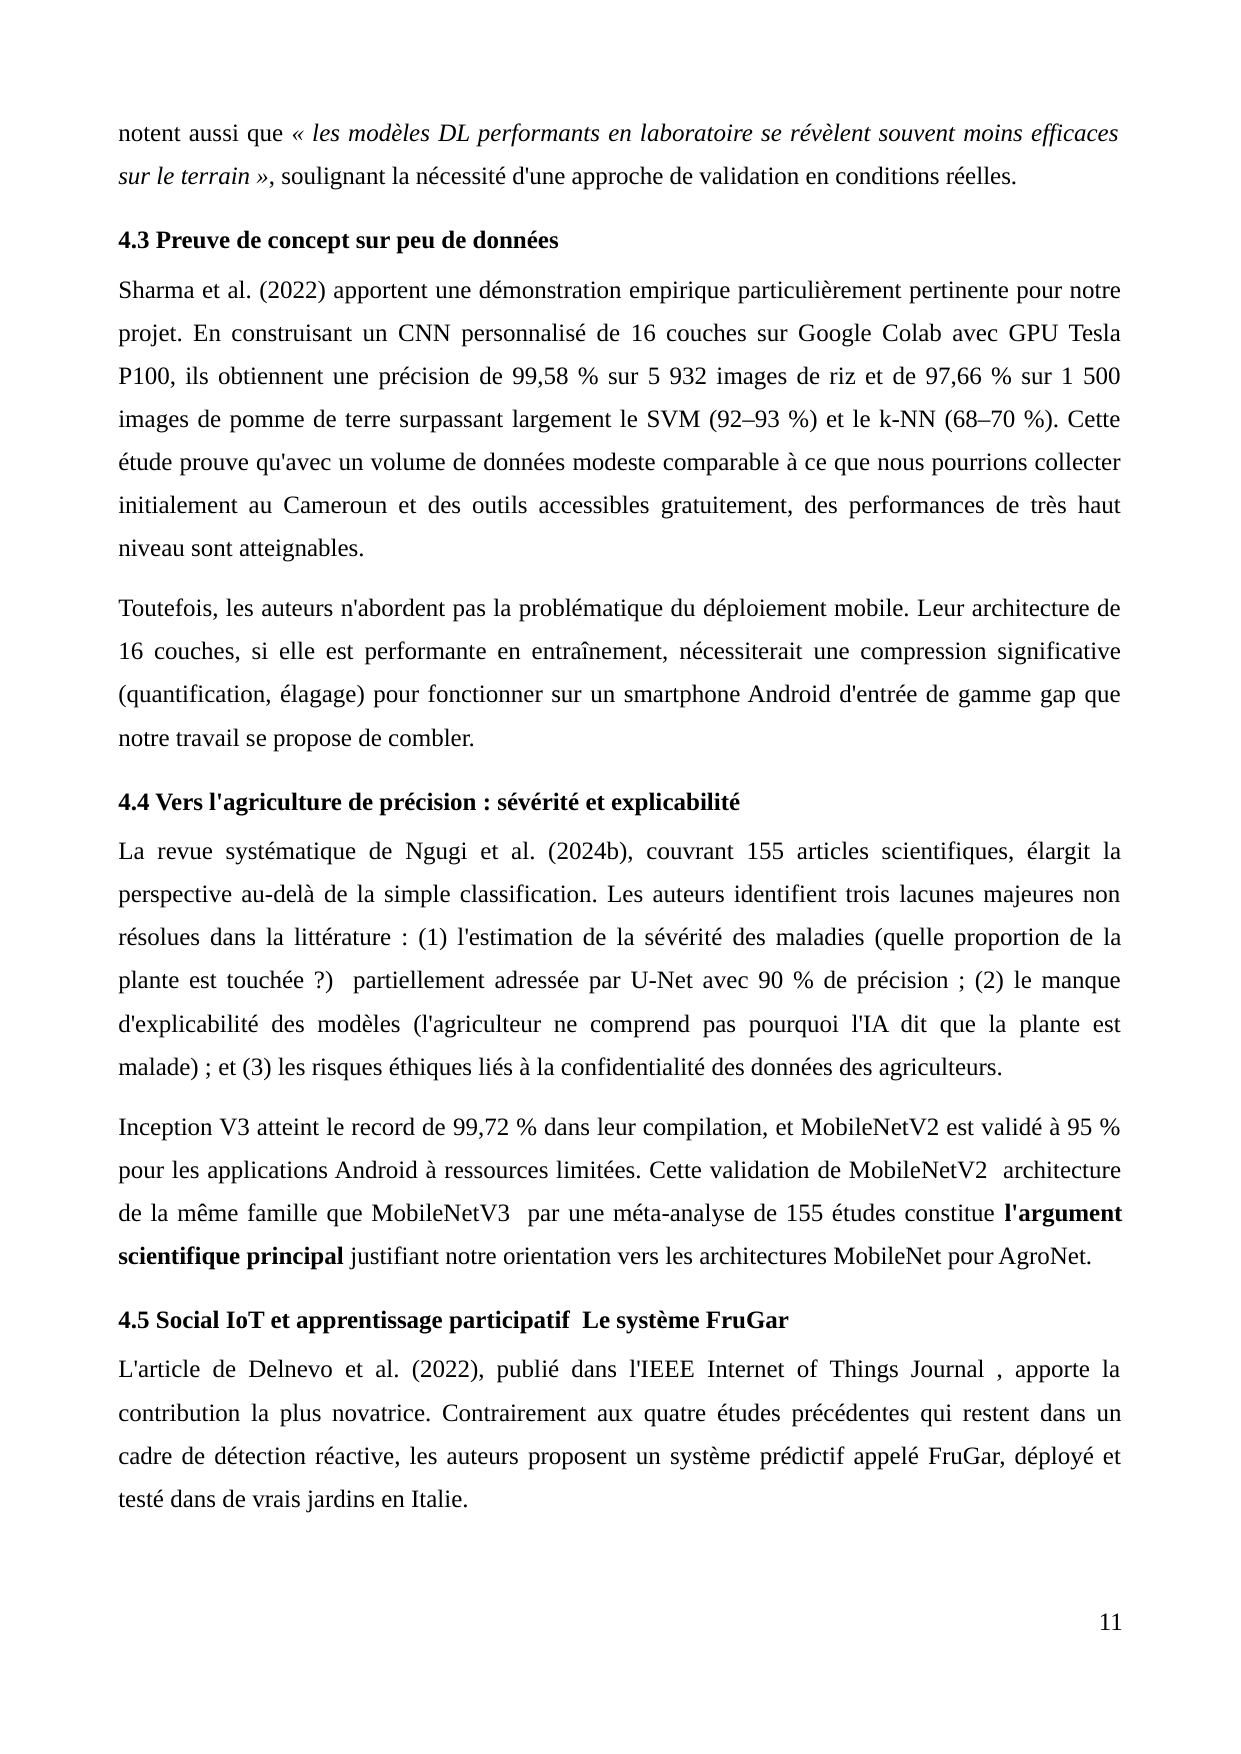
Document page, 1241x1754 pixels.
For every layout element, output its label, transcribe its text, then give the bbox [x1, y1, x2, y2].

text Inception V3 atteint le record de 99,72 % dans leur compilation, et MobileNetV2 est validé à 95 % pour les applications Android à ressources limitées. Cette validation de MobileNetV2 architecture de la même famille que MobileNetV3 par une méta-analyse de 155 études constitue l'argument scientifique principal justifiant notre orientation vers les architectures MobileNet pour AgroNet. [118, 1112, 1122, 1270]
text L'article de Delnevo et al. (2022), publié dans l'IEEE Internet of Things Journal , apporte la contribution la plus novatrice. Contrairement aux quatre études précédentes qui restent dans un cadre de détection réactive, les auteurs proposent un système prédictif appelé FruGar, déployé et testé dans de vrais jardins en Italie. [118, 1354, 1122, 1513]
text Sharma et al. (2022) apportent une démonstration empirique particulièrement pertinente pour notre projet. En construisant un CNN personnalisé de 16 couches sur Google Colab avec GPU Tesla P100, ils obtiennent une précision de 99,58 % sur 5 932 images de riz et de 97,66 % sur 1 500 images de pomme de terre surpassant largement le SVM (92–93 %) et le k-NN (68–70 %). Cette étude prouve qu'avec un volume de données modeste comparable à ce que nous pourrions collecter initialement au Cameroun et des outils accessibles gratuitement, des performances de très haut niveau sont atteignables. [118, 275, 1122, 562]
text Toutefois, les auteurs n'abordent pas la problématique du déploiement mobile. Leur architecture de 16 couches, si elle est performante en entraînement, nécessiterait une compression significative (quantification, élagage) pour fonctionner sur un smartphone Android d'entrée de gamme gap que notre travail se propose de combler. [118, 593, 1122, 751]
subtitle 4.4 Vers l'agriculture de précision : sévérité et explicabilité [118, 787, 1122, 815]
subtitle 4.5 Social IoT et apprentissage participatif Le système FruGar [118, 1305, 1122, 1334]
text La revue systématique de Ngugi et al. (2024b), couvrant 155 articles scientifiques, élargit la perspective au-delà de la simple classification. Les auteurs identifient trois lacunes majeures non résolues dans la littérature : (1) l'estimation de la sévérité des maladies (quelle proportion de la plante est touchée ?) partiellement adressée par U-Net avec 90 % de précision ; (2) le manque d'explicabilité des modèles (l'agriculteur ne comprend pas pourquoi l'IA dit que la plante est malade) ; et (3) les risques éthiques liés à la confidentialité des données des agriculteurs. [118, 836, 1122, 1081]
text notent aussi que « les modèles DL performants en laboratoire se révèlent souvent moins efficaces sur le terrain », soulignant la nécessité d'une approche de validation en conditions réelles. [118, 118, 1122, 190]
subtitle 4.3 Preuve de concept sur peu de données [118, 225, 1122, 254]
